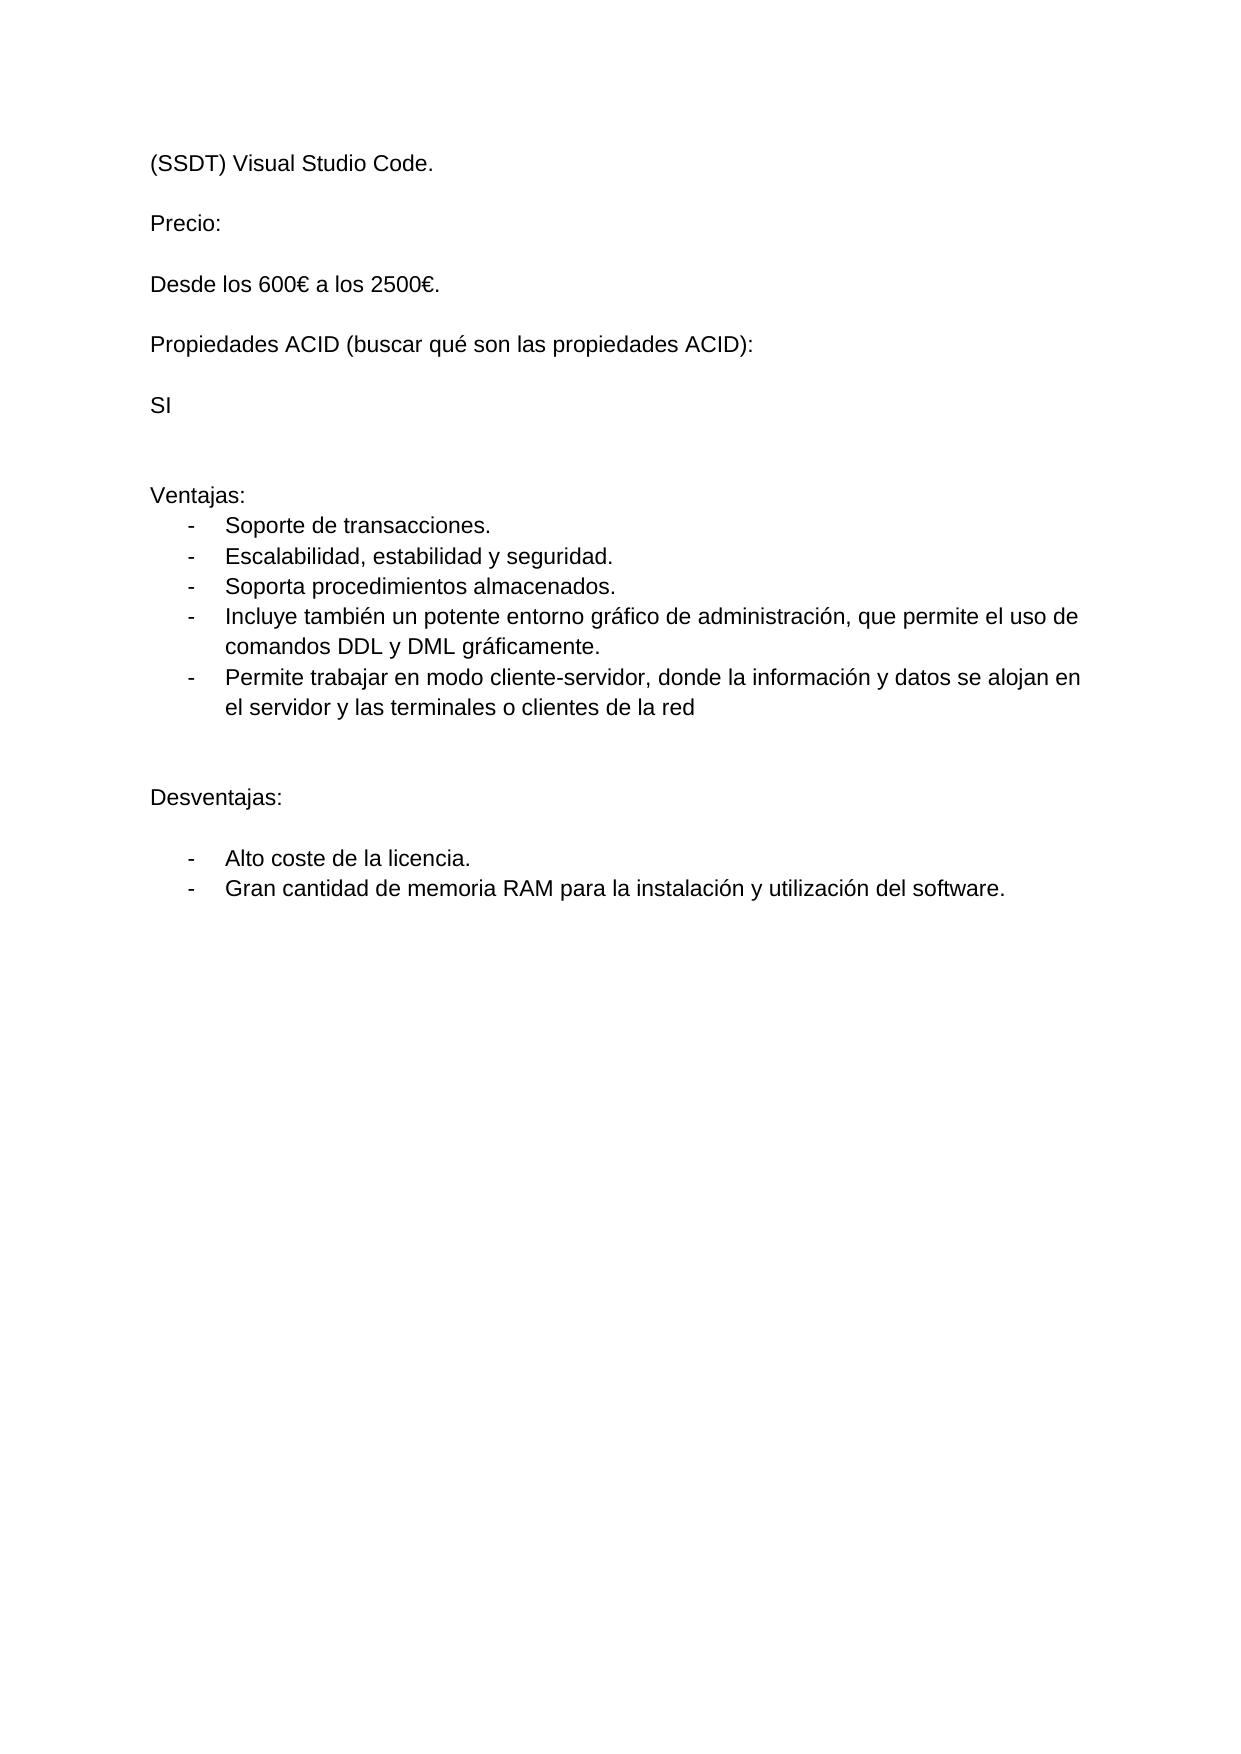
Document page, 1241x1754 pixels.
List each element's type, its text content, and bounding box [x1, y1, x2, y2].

list Soporta procedimientos almacenados. [187, 573, 1090, 599]
text Propiedades ACID (buscar qué son las propiedades ACID): [150, 331, 1090, 358]
text Ventajas: [150, 482, 1090, 509]
list Soporte de transacciones. [187, 512, 1090, 539]
text SI [150, 392, 1090, 418]
text (SSDT) Visual Studio Code. [150, 150, 1090, 176]
list Permite trabajar en modo cliente-servidor, donde la información y datos se alojan en el servidor y las terminales o clientes de la red [187, 663, 1090, 720]
list Gran cantidad de memoria RAM para la instalación y utilización del software. [187, 875, 1090, 901]
text Desde los 600€ a los 2500€. [150, 271, 1090, 297]
list Escalabilidad, estabilidad y seguridad. [187, 543, 1090, 569]
list Alto coste de la licencia. [187, 845, 1090, 871]
text Desventajas: [150, 784, 1090, 811]
text Precio: [150, 210, 1090, 237]
list Incluye también un potente entorno gráfico de administración, que permite el uso de comandos DDL y DML gráficamente. [187, 603, 1090, 660]
